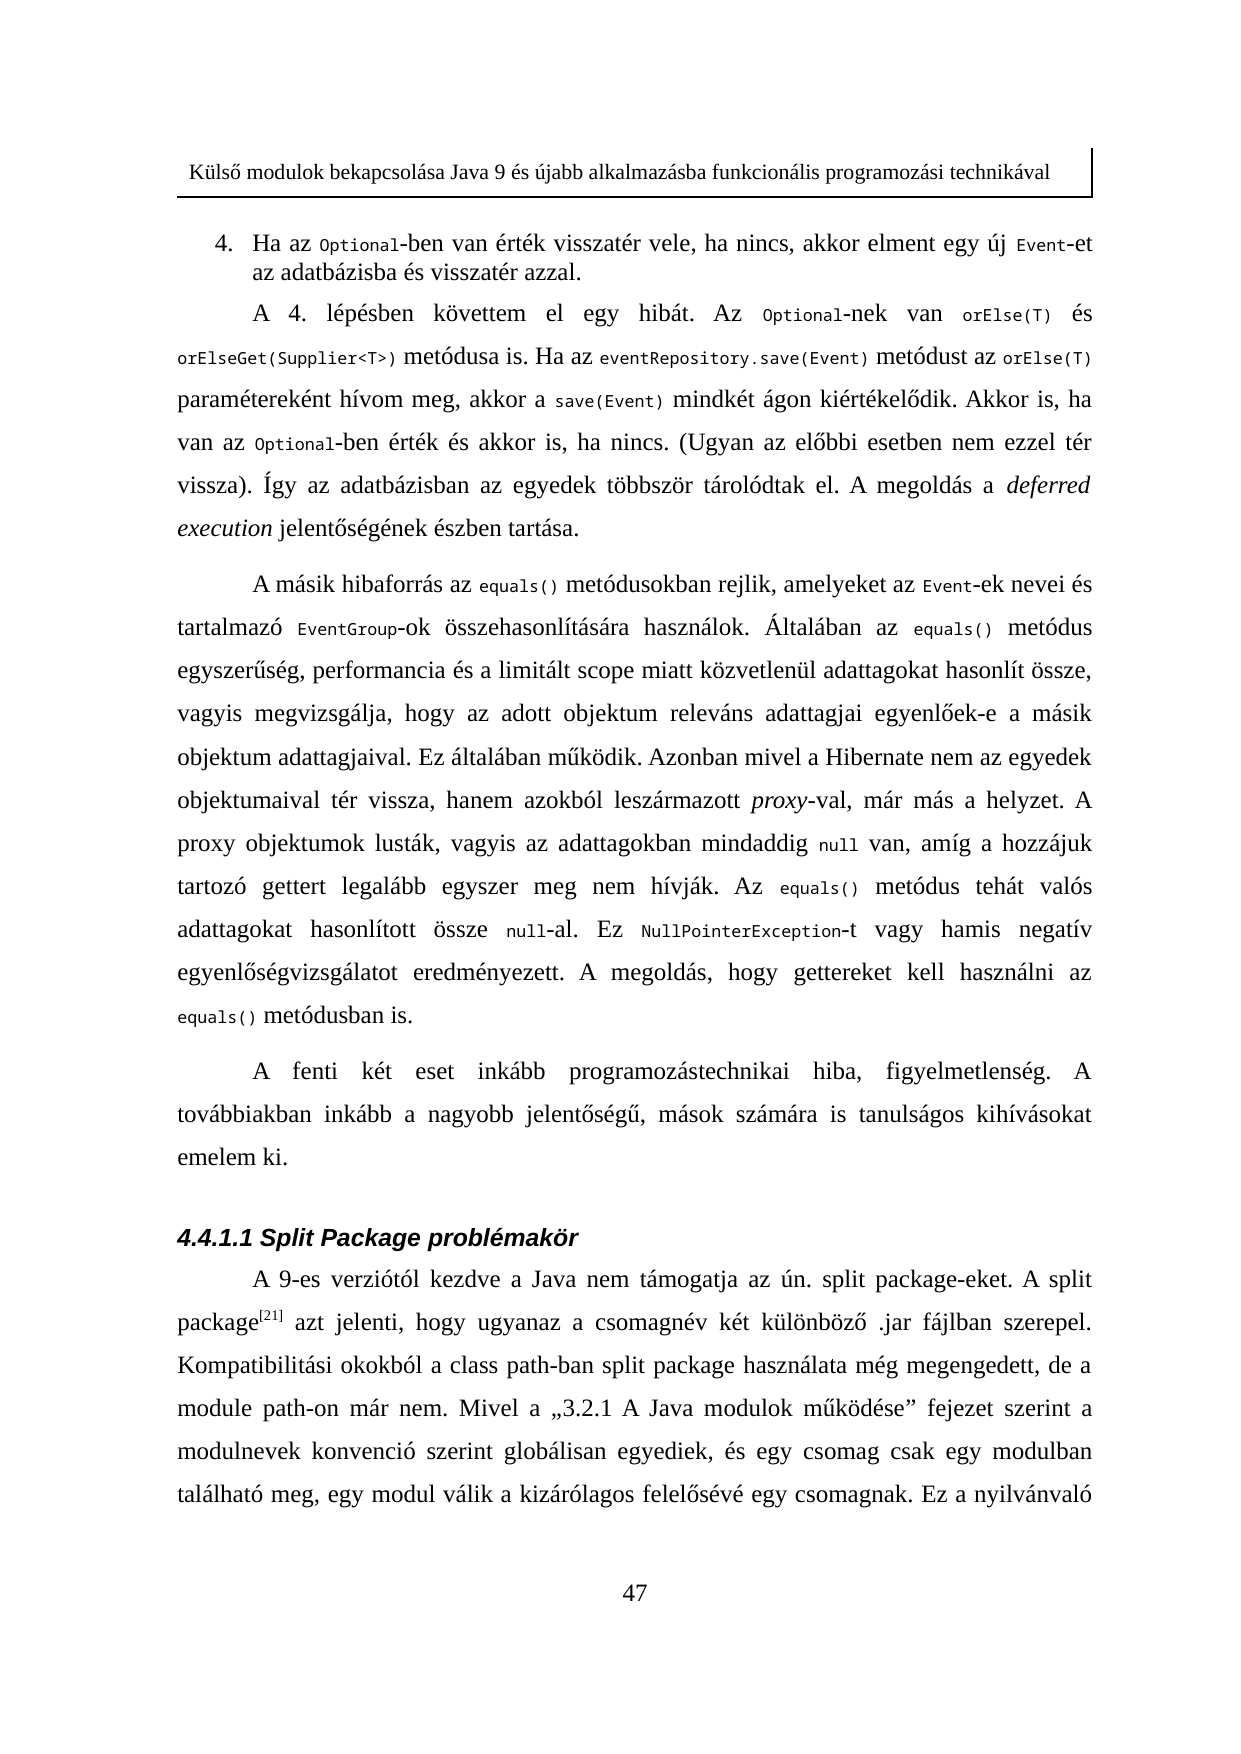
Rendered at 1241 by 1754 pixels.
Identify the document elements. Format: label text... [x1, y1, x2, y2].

text A 9-es verziótól kezdve a Java nem támogatja az ún. split package-eket. A split package[21] azt jelenti, hogy ugyanaz a csomagnév két különböző .jar fájlban szerepel. Kompatibilitási okokból a class path-ban split package használata még megengedett, de a module path-on már nem. Mivel a „3.2.1 A Java modulok működése” fejezet szerint a modulnevek konvenció szerint globálisan egyediek, és egy csomag csak egy modulban található meg, egy modul válik a kizárólagos felelősévé egy csomagnak. Ez a nyilvánvaló [177, 1264, 1093, 1508]
subtitle 4.4.1.1 Split Package problémakör [177, 1223, 1093, 1251]
list Ha az Optional-ben van érték visszatér vele, ha nincs, akkor elment egy új Event-et az adatbázisba és visszatér azzal. [214, 228, 1093, 286]
text A másik hibaforrás az equals() metódusokban rejlik, amelyeket az Event-ek nevei és tartalmazó EventGroup-ok összehasonlítására használok. Általában az equals() metódus egyszerűség, performancia és a limitált scope miatt közvetlenül adattagokat hasonlít össze, vagyis megvizsgálja, hogy az adott objektum releváns adattagjai egyenlőek-e a másik objektum adattagjaival. Ez általában működik. Azonban mivel a Hibernate nem az egyedek objektumaival tér vissza, hanem azokból leszármazott proxy-val, már más a helyzet. A proxy objektumok lusták, vagyis az adattagokban mindaddig null van, amíg a hozzájuk tartozó gettert legalább egyszer meg nem hívják. Az equals() metódus tehát valós adattagokat hasonlított össze null-al. Ez NullPointerException-t vagy hamis negatív egyenlőségvizsgálatot eredményezett. A megoldás, hogy gettereket kell használni az equals() metódusban is. [177, 569, 1093, 1029]
text A 4. lépésben követtem el egy hibát. Az Optional-nek van orElse(T) és orElseGet(Supplier<T>) metódusa is. Ha az eventRepository.save(Event) metódust az orElse(T) paramétereként hívom meg, akkor a save(Event) mindkét ágon kiértékelődik. Akkor is, ha van az Optional-ben érték és akkor is, ha nincs. (Ugyan az előbbi esetben nem ezzel tér vissza). Így az adatbázisban az egyedek többször tárolódtak el. A megoldás a deferred execution jelentőségének észben tartása. [177, 298, 1093, 542]
text A fenti két eset inkább programozástechnikai hiba, figyelmetlenség. A továbbiakban inkább a nagyobb jelentőségű, mások számára is tanulságos kihívásokat emelem ki. [177, 1056, 1093, 1171]
